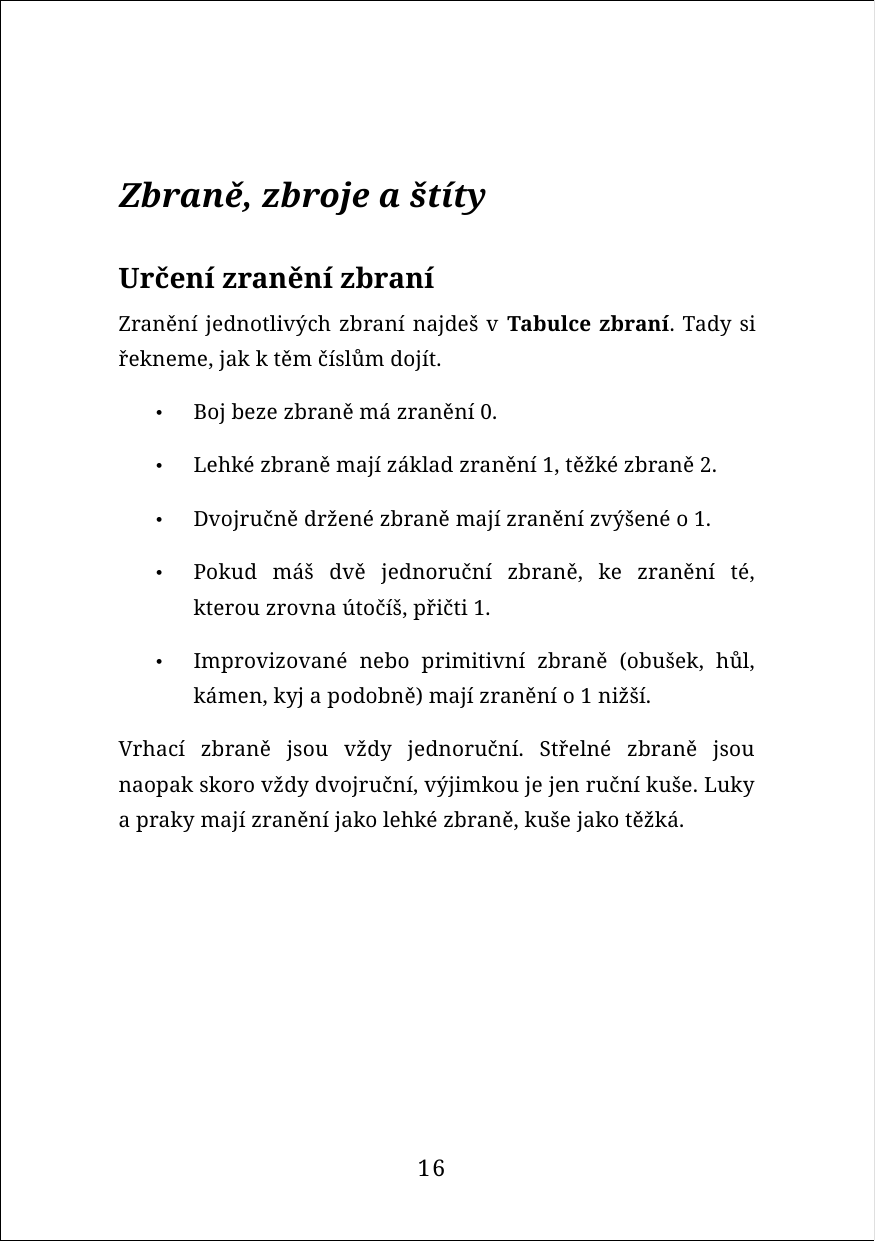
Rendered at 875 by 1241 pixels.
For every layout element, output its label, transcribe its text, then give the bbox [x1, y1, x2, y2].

list Dvojručně držené zbraně mají zranění zvýšené o 1. [156, 504, 756, 532]
list Improvizované nebo primitivní zbraně (obušek, hůl, kámen, kyj a podobně) mají zranění o 1 nižší. [156, 646, 756, 710]
list Pokud máš dvě jednoruční zbraně, ke zranění té, kterou zrovna útočíš, přičti 1. [156, 557, 756, 621]
list Lehké zbraně mají základ zranění 1, těžké zbraně 2. [156, 451, 756, 479]
text Vrhací zbraně jsou vždy jednoruční. Střelné zbraně jsou naopak skoro vždy dvojruční, výjimkou je jen ruční kuše. Luky a praky mají zranění jako lehké zbraně, kuše jako těžká. [118, 734, 756, 834]
list Boj beze zbraně má zranění 0. [156, 397, 756, 426]
subtitle Určení zranění zbraní [118, 258, 756, 297]
text Zranění jednotlivých zbraní najdeš v Tabulce zbraní. Tady si řekneme, jak k těm číslům dojít. [118, 309, 756, 373]
subtitle Zbraně, zbroje a štíty [118, 172, 756, 217]
